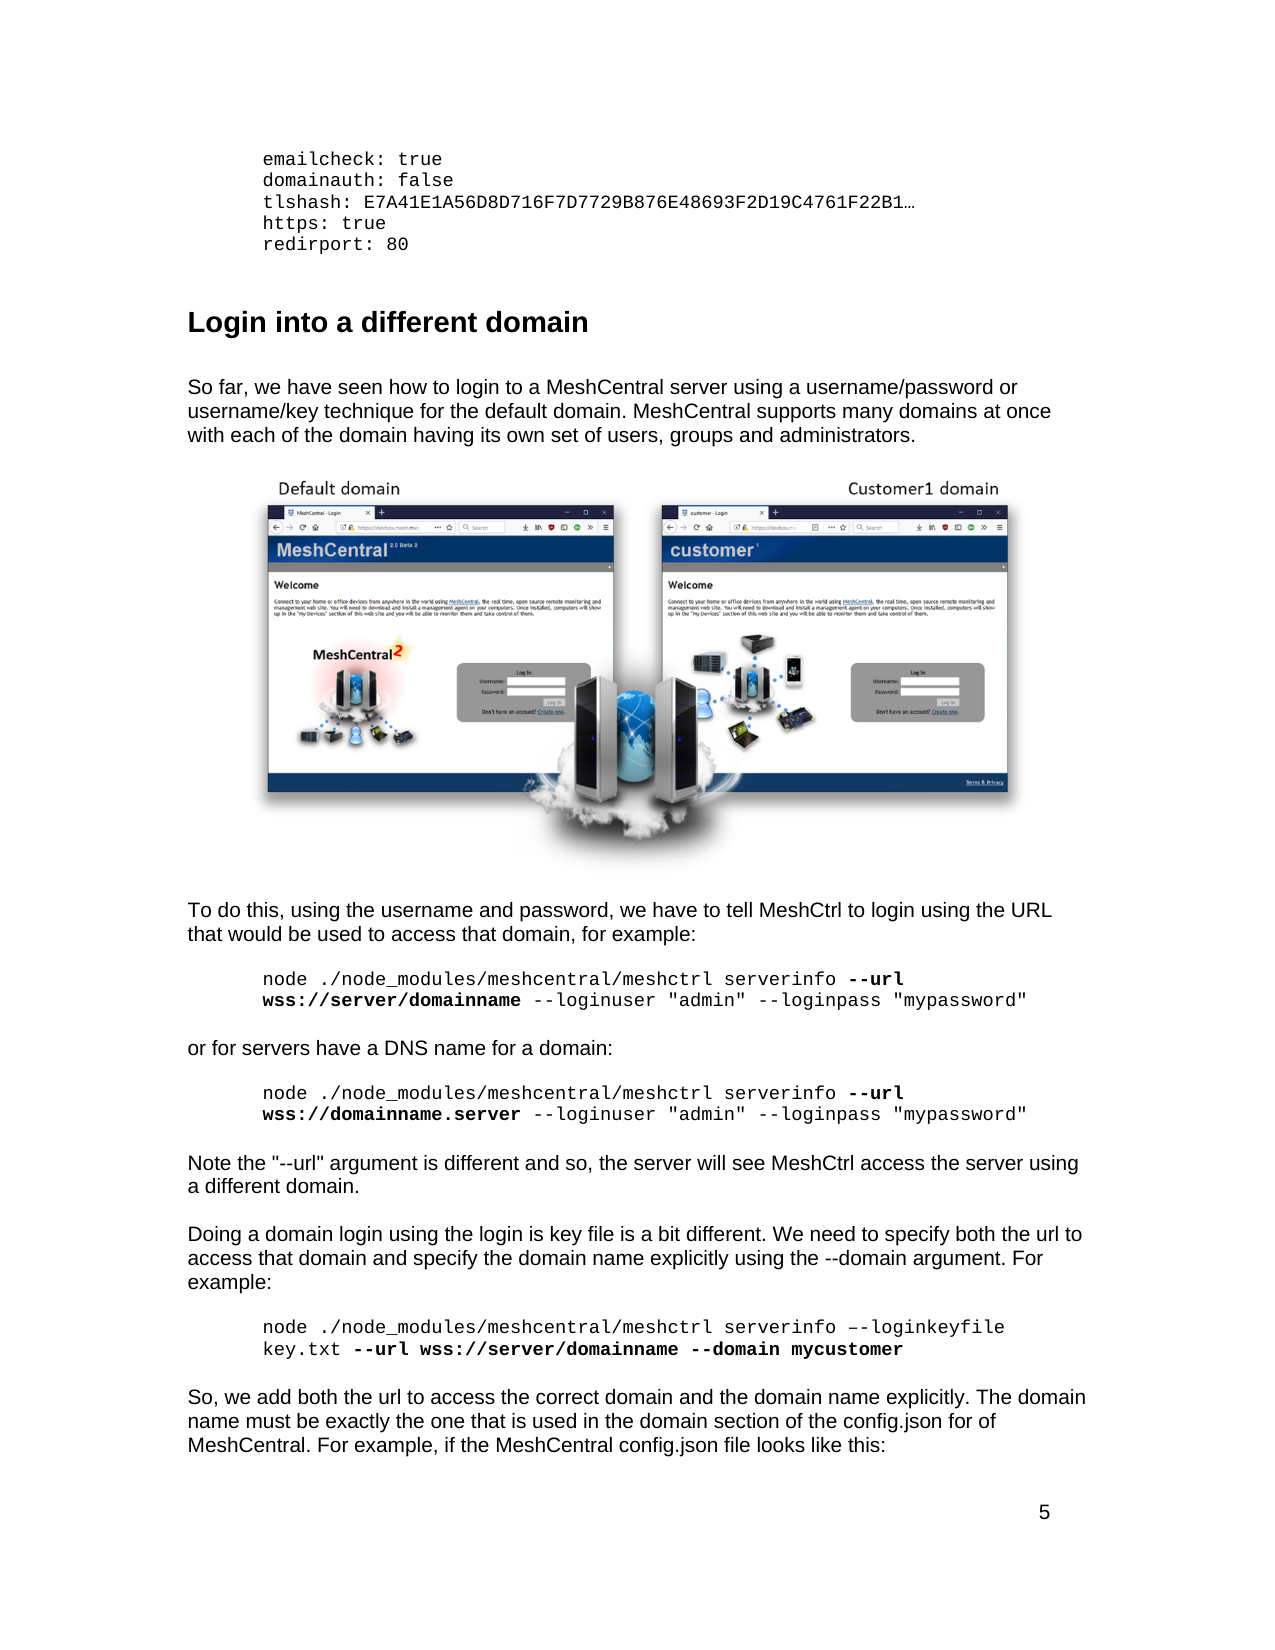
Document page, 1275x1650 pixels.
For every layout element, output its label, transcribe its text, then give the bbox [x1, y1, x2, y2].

text node ./node_modules/meshcentral/meshctrl serverinfo --url wss://domainname.server --loginuser "admin" --loginpass "mypassword" [262, 1084, 1087, 1126]
text or for servers have a DNS name for a domain: [187, 1036, 1087, 1060]
text node ./node_modules/meshcentral/meshctrl serverinfo --url wss://server/domainname --loginuser "admin" --loginpass "mypassword" [262, 969, 1087, 1012]
text https: true [262, 214, 1087, 235]
text So, we add both the url to access the correct domain and the domain name explicitly. The domain name must be exactly the one that is used in the domain section of the config.json for of MeshCentral. For example, if the MeshCentral config.json file looks like this: [187, 1384, 1087, 1456]
text redirport: 80 [262, 235, 1087, 256]
text To do this, using the username and password, we have to tell MeshCtrl to login using the URL that would be used to access that domain, for example: [187, 898, 1087, 946]
text domainauth: false [262, 171, 1087, 192]
text Doing a domain login using the login is key file is a bit different. We need to specify both the url to access that domain and specify the domain name explicitly using the --domain argument. For example: [187, 1222, 1087, 1294]
text Note the "--url" argument is different and so, the server will see MeshCtrl access the server using a different domain. [187, 1150, 1087, 1198]
text node ./node_modules/meshcentral/meshctrl serverinfo –-loginkeyfile key.txt --url wss://server/domainname --domain mycustomer [262, 1318, 1087, 1361]
text emailcheck: true [262, 150, 1087, 171]
subtitle Login into a different domain [187, 305, 1087, 339]
text tlshash: E7A41E1A56D8D716F7D7729B876E48693F2D19C4761F22B1… [262, 192, 1087, 214]
text So far, we have seen how to login to a MeshCentral server using a username/password or username/key technique for the default domain. MeshCentral supports many domains at once with each of the domain having its own set of users, groups and administrators. [187, 375, 1087, 447]
